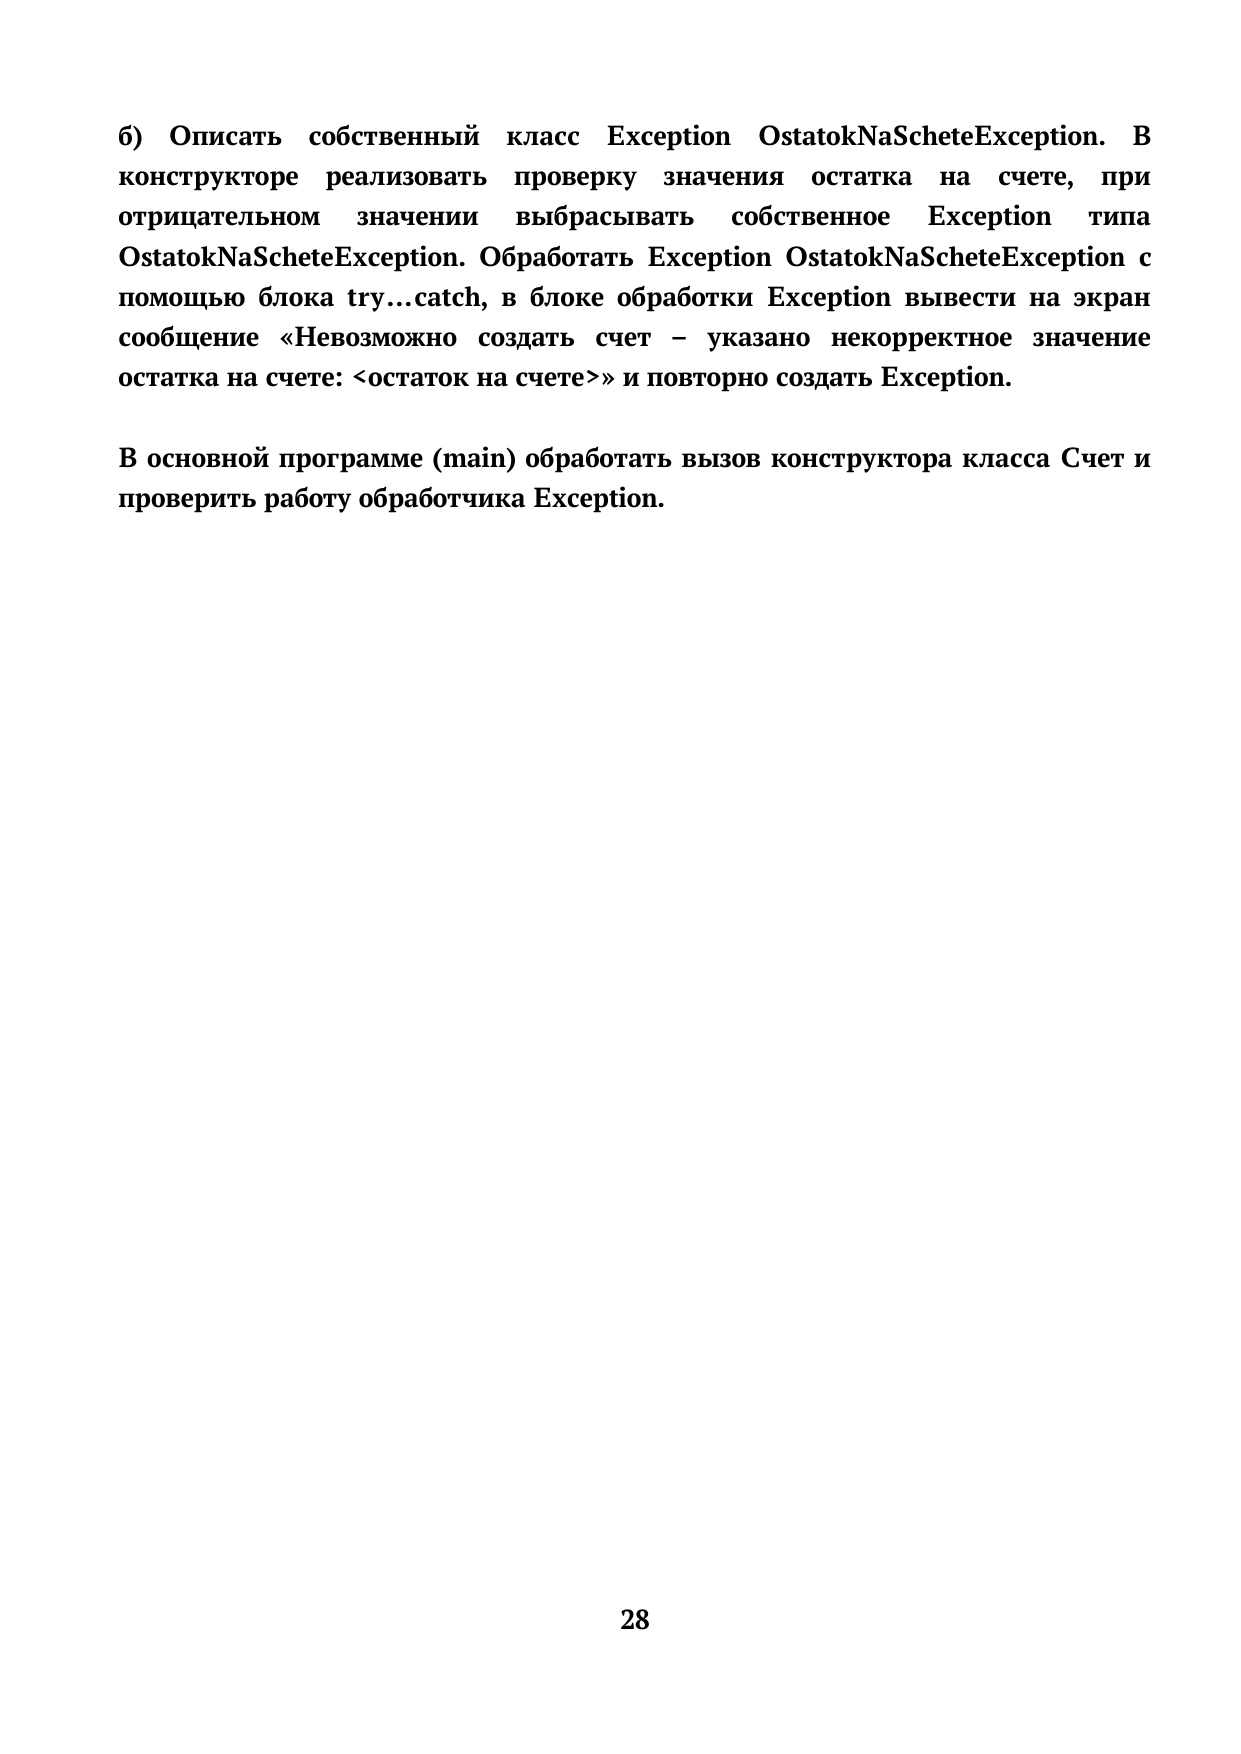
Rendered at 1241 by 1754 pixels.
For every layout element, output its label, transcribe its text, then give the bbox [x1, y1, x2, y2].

text б) Описать собственный класс Exception OstatokNaScheteException. В конструкторе реализовать проверку значения остатка на счете, при отрицательном значении выбрасывать собственное Exception типа OstatokNaScheteException. Обработать Exception OstatokNaScheteException с помощью блока try…catch, в блоке обработки Exception вывести на экран сообщение «Невозможно создать счет – указано некорректное значение остатка на счете: <остаток на счете>» и повторно создать Exception. [118, 118, 1152, 393]
text В основной программе (main) обработать вызов конструктора класса Счет и проверить работу обработчика Exception. [118, 440, 1152, 513]
